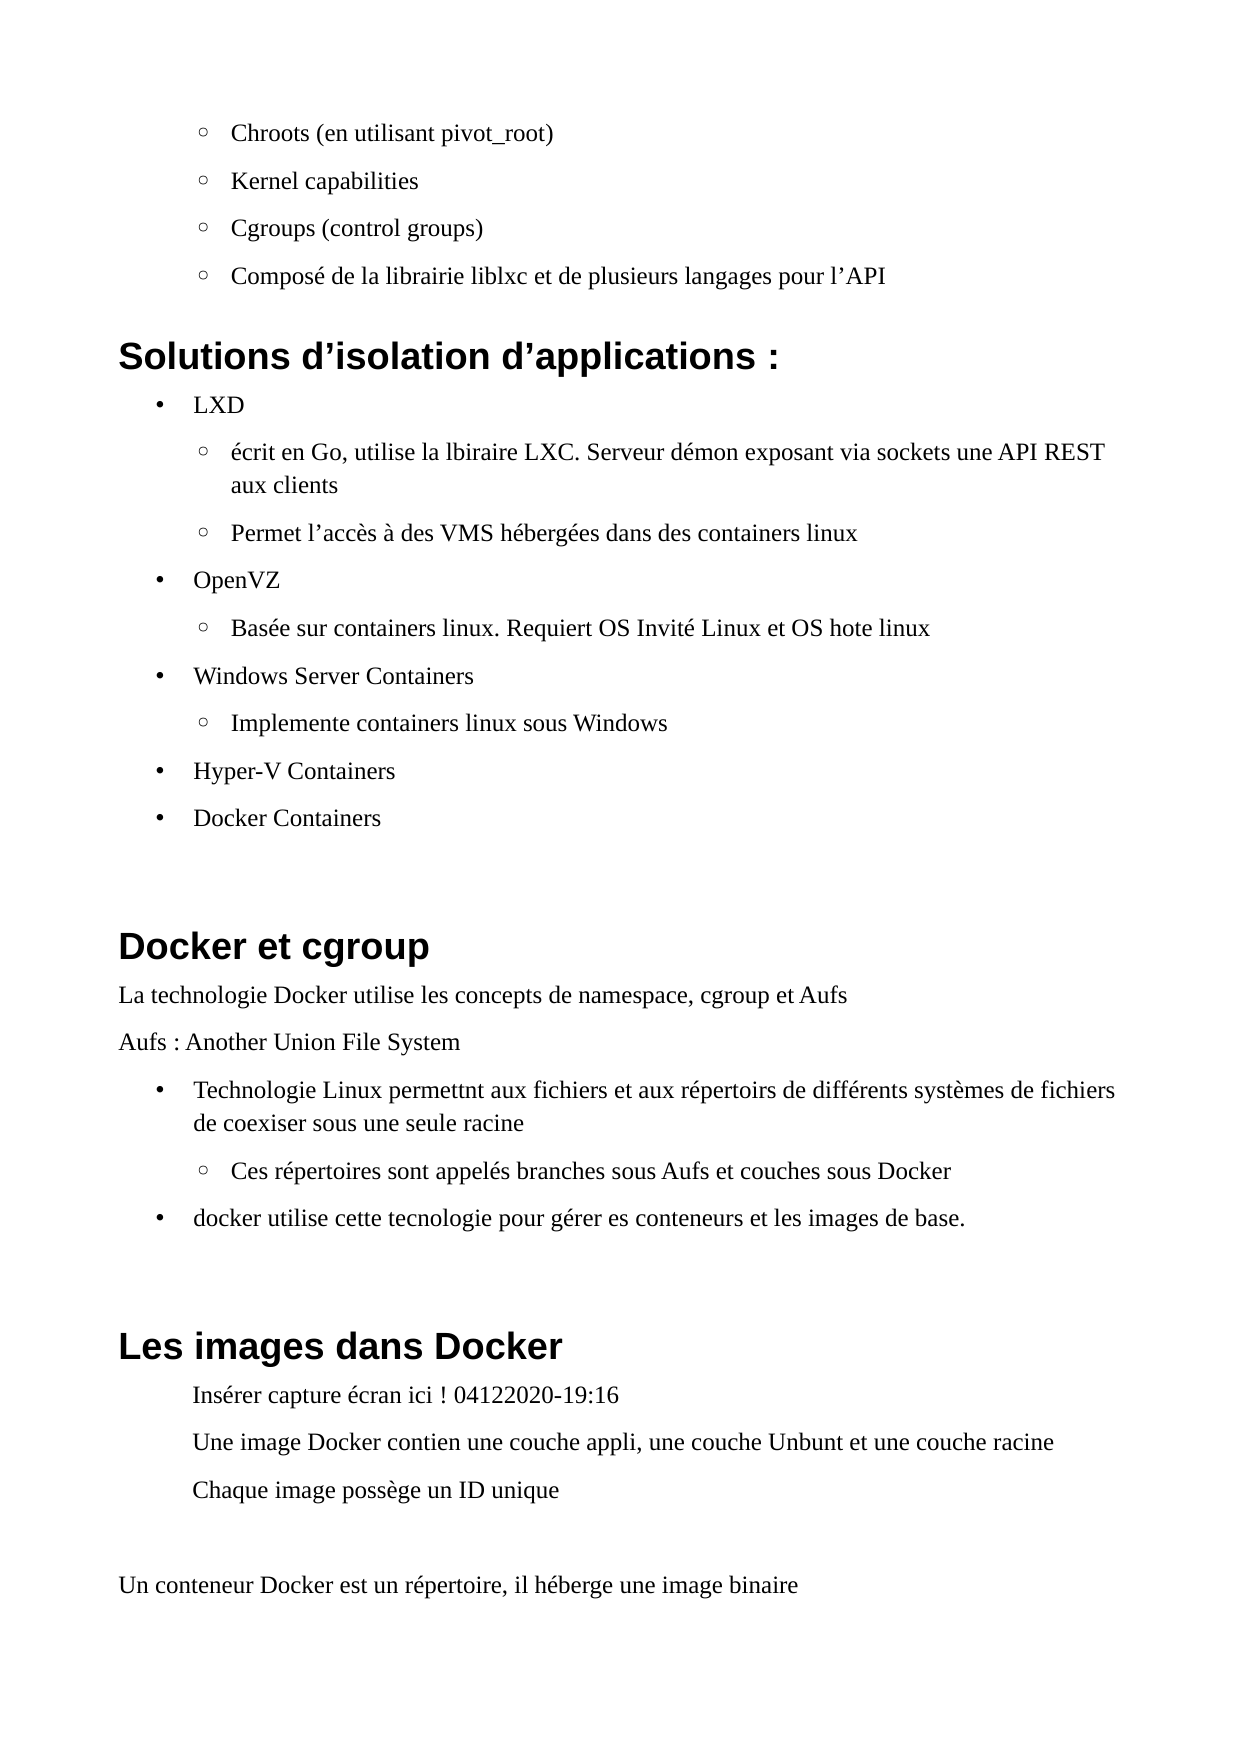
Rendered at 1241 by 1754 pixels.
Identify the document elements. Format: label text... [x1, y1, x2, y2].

subtitle Les images dans Docker [118, 1323, 1122, 1367]
list LXD [156, 390, 1122, 418]
list docker utilise cette tecnologie pour gérer es conteneurs et les images de base. [156, 1203, 1122, 1232]
list Basée sur containers linux. Requiert OS Invité Linux et OS hote linux [193, 613, 1122, 642]
subtitle Docker et cgroup [118, 924, 1122, 967]
text La technologie Docker utilise les concepts de namespace, cgroup et Aufs [118, 980, 1122, 1009]
list écrit en Go, utilise la lbiraire LXC. Serveur démon exposant via sockets une API REST aux clients [193, 437, 1122, 499]
list OpenVZ [156, 566, 1122, 594]
list Implemente containers linux sous Windows [193, 708, 1122, 737]
text Un conteneur Docker est un répertoire, il héberge une image binaire [118, 1570, 1122, 1599]
list Hyper-V Containers [156, 756, 1122, 785]
text Insérer capture écran ici ! 04122020-19:16 [118, 1380, 1122, 1408]
list Kernel capabilities [193, 166, 1122, 194]
list Windows Server Containers [156, 661, 1122, 689]
list Chroots (en utilisant pivot_root) [193, 118, 1122, 147]
list Cgroups (control groups) [193, 213, 1122, 242]
list Permet l’accès à des VMS hébergées dans des containers linux [193, 518, 1122, 547]
list Composé de la librairie liblxc et de plusieurs langages pour l’API [193, 261, 1122, 290]
subtitle Solutions d’isolation d’applications : [118, 333, 1122, 377]
text Aufs : Another Union File System [118, 1027, 1122, 1056]
list Ces répertoires sont appelés branches sous Aufs et couches sous Docker [193, 1156, 1122, 1184]
list Docker Containers [156, 803, 1122, 832]
text Chaque image possège un ID unique [118, 1475, 1122, 1504]
list Technologie Linux permettnt aux fichiers et aux répertoirs de différents systèmes de fichiers de coexiser sous une seule racine [156, 1075, 1122, 1137]
text Une image Docker contien une couche appli, une couche Unbunt et une couche racine [118, 1427, 1122, 1456]
